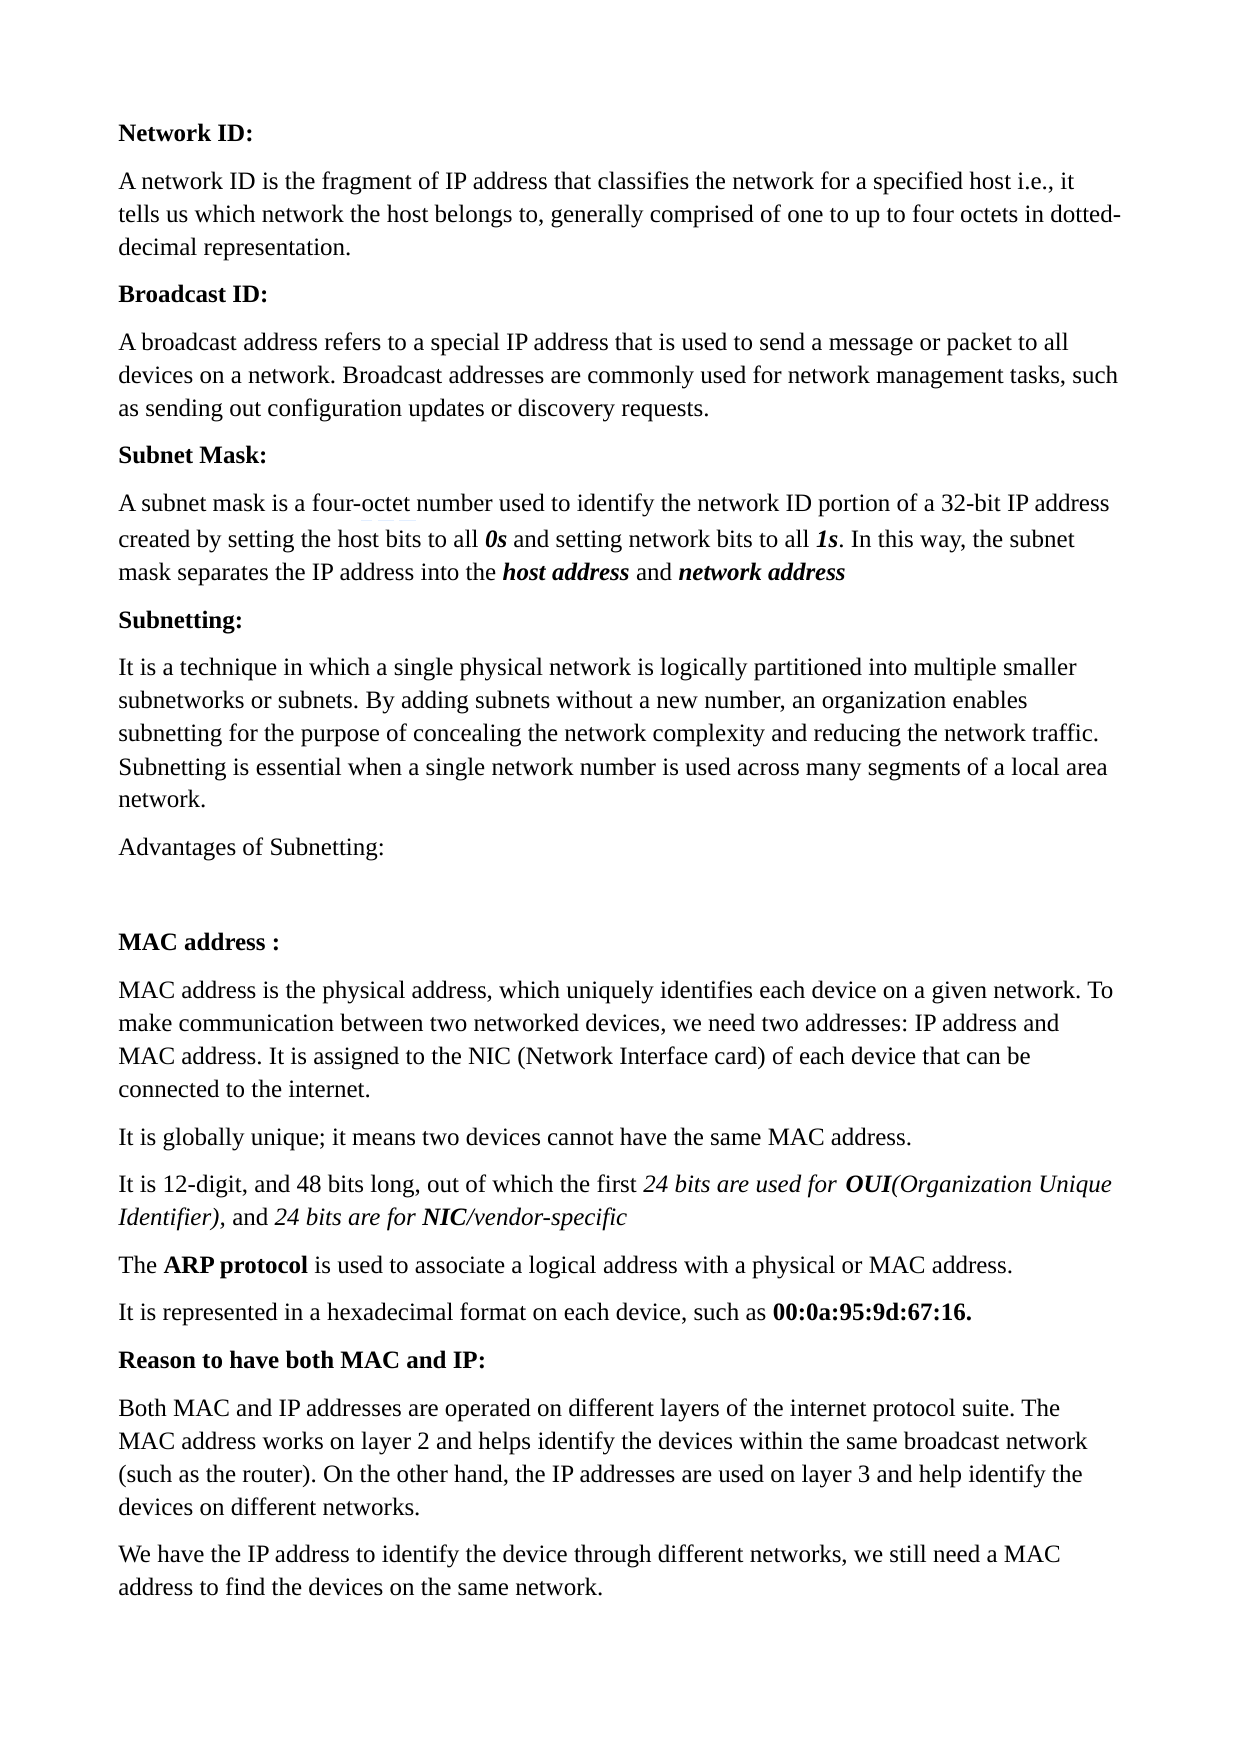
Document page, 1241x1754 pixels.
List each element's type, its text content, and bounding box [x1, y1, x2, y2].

text Both MAC and IP addresses are operated on different layers of the internet protocol suite. The MAC address works on layer 2 and helps identify the devices within the same broadcast network (such as the router). On the other hand, the IP addresses are used on layer 3 and help identify the devices on different networks. [118, 1393, 1122, 1521]
text MAC address is the physical address, which uniquely identifies each device on a given network. To make communication between two networked devices, we need two addresses: IP address and MAC address. It is assigned to the NIC (Network Interface card) of each device that can be connected to the internet. [118, 975, 1122, 1103]
text A subnet mask is a four-octet number used to identify the network ID portion of a 32-bit IP address created by setting the host bits to all 0s and setting network bits to all 1s. In this way, the subnet mask separates the IP address into the host address and network address [118, 488, 1122, 586]
text A network ID is the fragment of IP address that classifies the network for a specified host i.e., it tells us which network the host belongs to, generally comprised of one to up to four octets in dotted-decimal representation. [118, 166, 1122, 261]
text MAC address : [118, 927, 1122, 956]
text It is 12-digit, and 48 bits long, out of which the first 24 bits are used for OUI(Organization Unique Identifier), and 24 bits are for NIC/vendor-specific [118, 1169, 1122, 1231]
text It is globally unique; it means two devices cannot have the same MAC address. [118, 1122, 1122, 1150]
text Subnetting: [118, 605, 1122, 634]
text It is a technique in which a single physical network is logically partitioned into multiple smaller subnetworks or subnets. By adding subnets without a new number, an organization enables subnetting for the purpose of concealing the network complexity and reducing the network traffic. Subnetting is essential when a single network number is used across many segments of a local area network. [118, 652, 1122, 813]
text The ARP protocol is used to associate a logical address with a physical or MAC address. [118, 1250, 1122, 1279]
text Advantages of Subnetting: [118, 832, 1122, 861]
text We have the IP address to identify the device through different networks, we still need a MAC address to find the devices on the same network. [118, 1539, 1122, 1601]
text Reason to have both MAC and IP: [118, 1345, 1122, 1374]
text Broadcast ID: [118, 279, 1122, 308]
text Network ID: [118, 118, 1122, 147]
text A broadcast address refers to a special IP address that is used to send a message or packet to all devices on a network. Broadcast addresses are commonly used for network management tasks, such as sending out configuration updates or discovery requests. [118, 327, 1122, 422]
text It is represented in a hexadecimal format on each device, such as 00:0a:95:9d:67:16. [118, 1297, 1122, 1326]
text Subnet Mask: [118, 441, 1122, 469]
